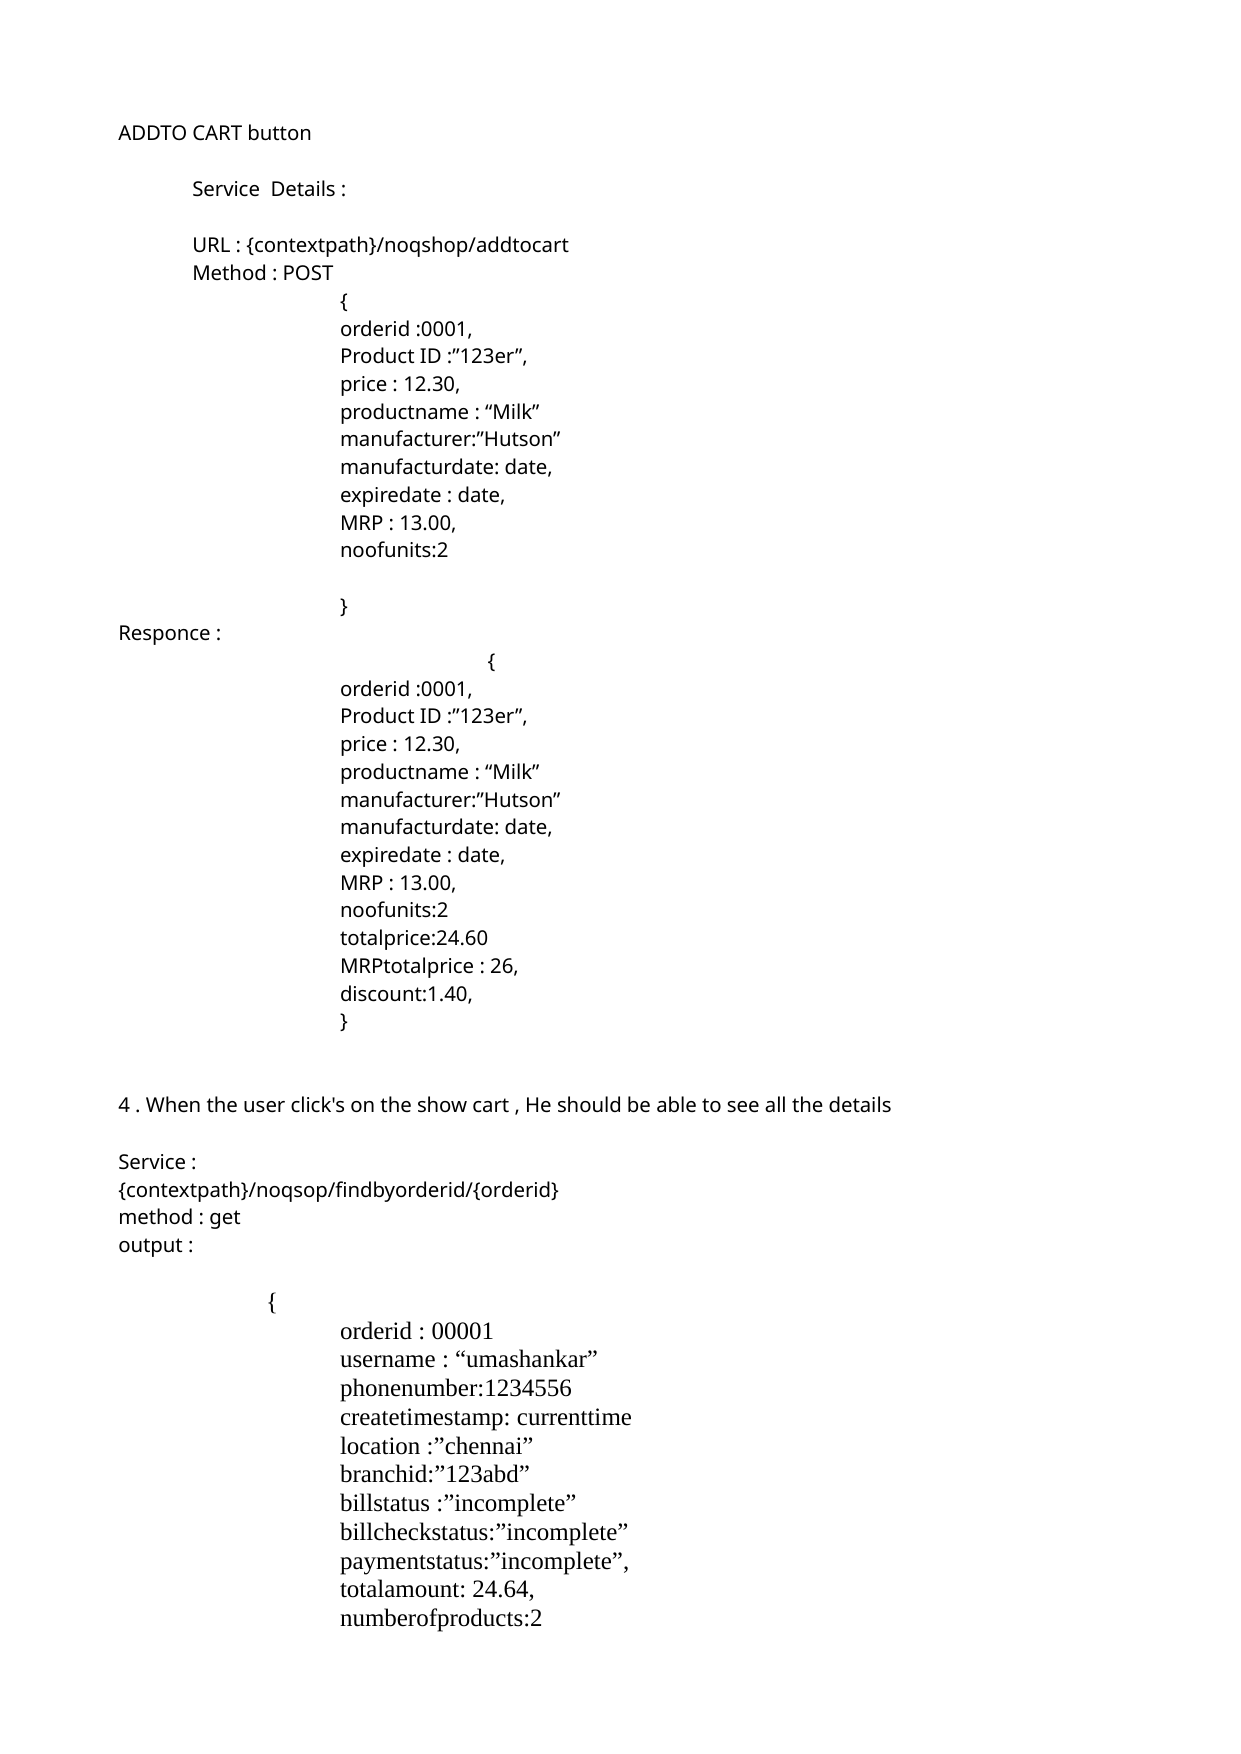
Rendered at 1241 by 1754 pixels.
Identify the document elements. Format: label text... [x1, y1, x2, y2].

text noofunits:2 [118, 896, 1122, 924]
text numberofproducts:2 [118, 1603, 1122, 1632]
text price : 12.30, [118, 730, 1122, 757]
text expiredate : date, [118, 841, 1122, 868]
text { [118, 286, 1122, 314]
text MRPtotalprice : 26, [118, 951, 1122, 979]
text orderid : 00001 [118, 1316, 1122, 1344]
text Method : POST [118, 259, 1122, 286]
text Service : [118, 1147, 1122, 1175]
text manufacturdate: date, [118, 813, 1122, 841]
text { [118, 1287, 1122, 1316]
text location :”chennai” [118, 1431, 1122, 1459]
text MRP : 13.00, [118, 508, 1122, 536]
text billstatus :”incomplete” [118, 1488, 1122, 1517]
text method : get [118, 1203, 1122, 1231]
text manufacturdate: date, [118, 453, 1122, 480]
text { [118, 647, 1122, 674]
text productname : “Milk” [118, 757, 1122, 785]
text expiredate : date, [118, 480, 1122, 508]
text createtimestamp: currenttime [118, 1402, 1122, 1431]
text Product ID :”123er”, [118, 702, 1122, 730]
text } [118, 1007, 1122, 1034]
text totalamount: 24.64, [118, 1574, 1122, 1603]
text totalprice:24.60 [118, 924, 1122, 951]
text billcheckstatus:”incomplete” [118, 1517, 1122, 1546]
text productname : “Milk” [118, 397, 1122, 425]
text ADDTO CART button [118, 118, 1122, 146]
text paymentstatus:”incomplete”, [118, 1546, 1122, 1574]
text MRP : 13.00, [118, 868, 1122, 896]
text username : “umashankar” [118, 1344, 1122, 1373]
text Service Details : [118, 174, 1122, 202]
text phonenumber:1234556 [118, 1373, 1122, 1402]
text manufacturer:”Hutson” [118, 785, 1122, 813]
text orderid :0001, [118, 314, 1122, 342]
text manufacturer:”Hutson” [118, 425, 1122, 453]
text {contextpath}/noqsop/findbyorderid/{orderid} [118, 1175, 1122, 1203]
text orderid :0001, [118, 674, 1122, 702]
text Responce : [118, 619, 1122, 647]
text discount:1.40, [118, 979, 1122, 1007]
text price : 12.30, [118, 369, 1122, 397]
text } [118, 591, 1122, 619]
text URL : {contextpath}/noqshop/addtocart [118, 231, 1122, 259]
text noofunits:2 [118, 536, 1122, 563]
text branchid:”123abd” [118, 1459, 1122, 1488]
text output : [118, 1231, 1122, 1258]
text 4 . When the user click's on the show cart , He should be able to see all the details [118, 1091, 1122, 1119]
text Product ID :”123er”, [118, 342, 1122, 369]
